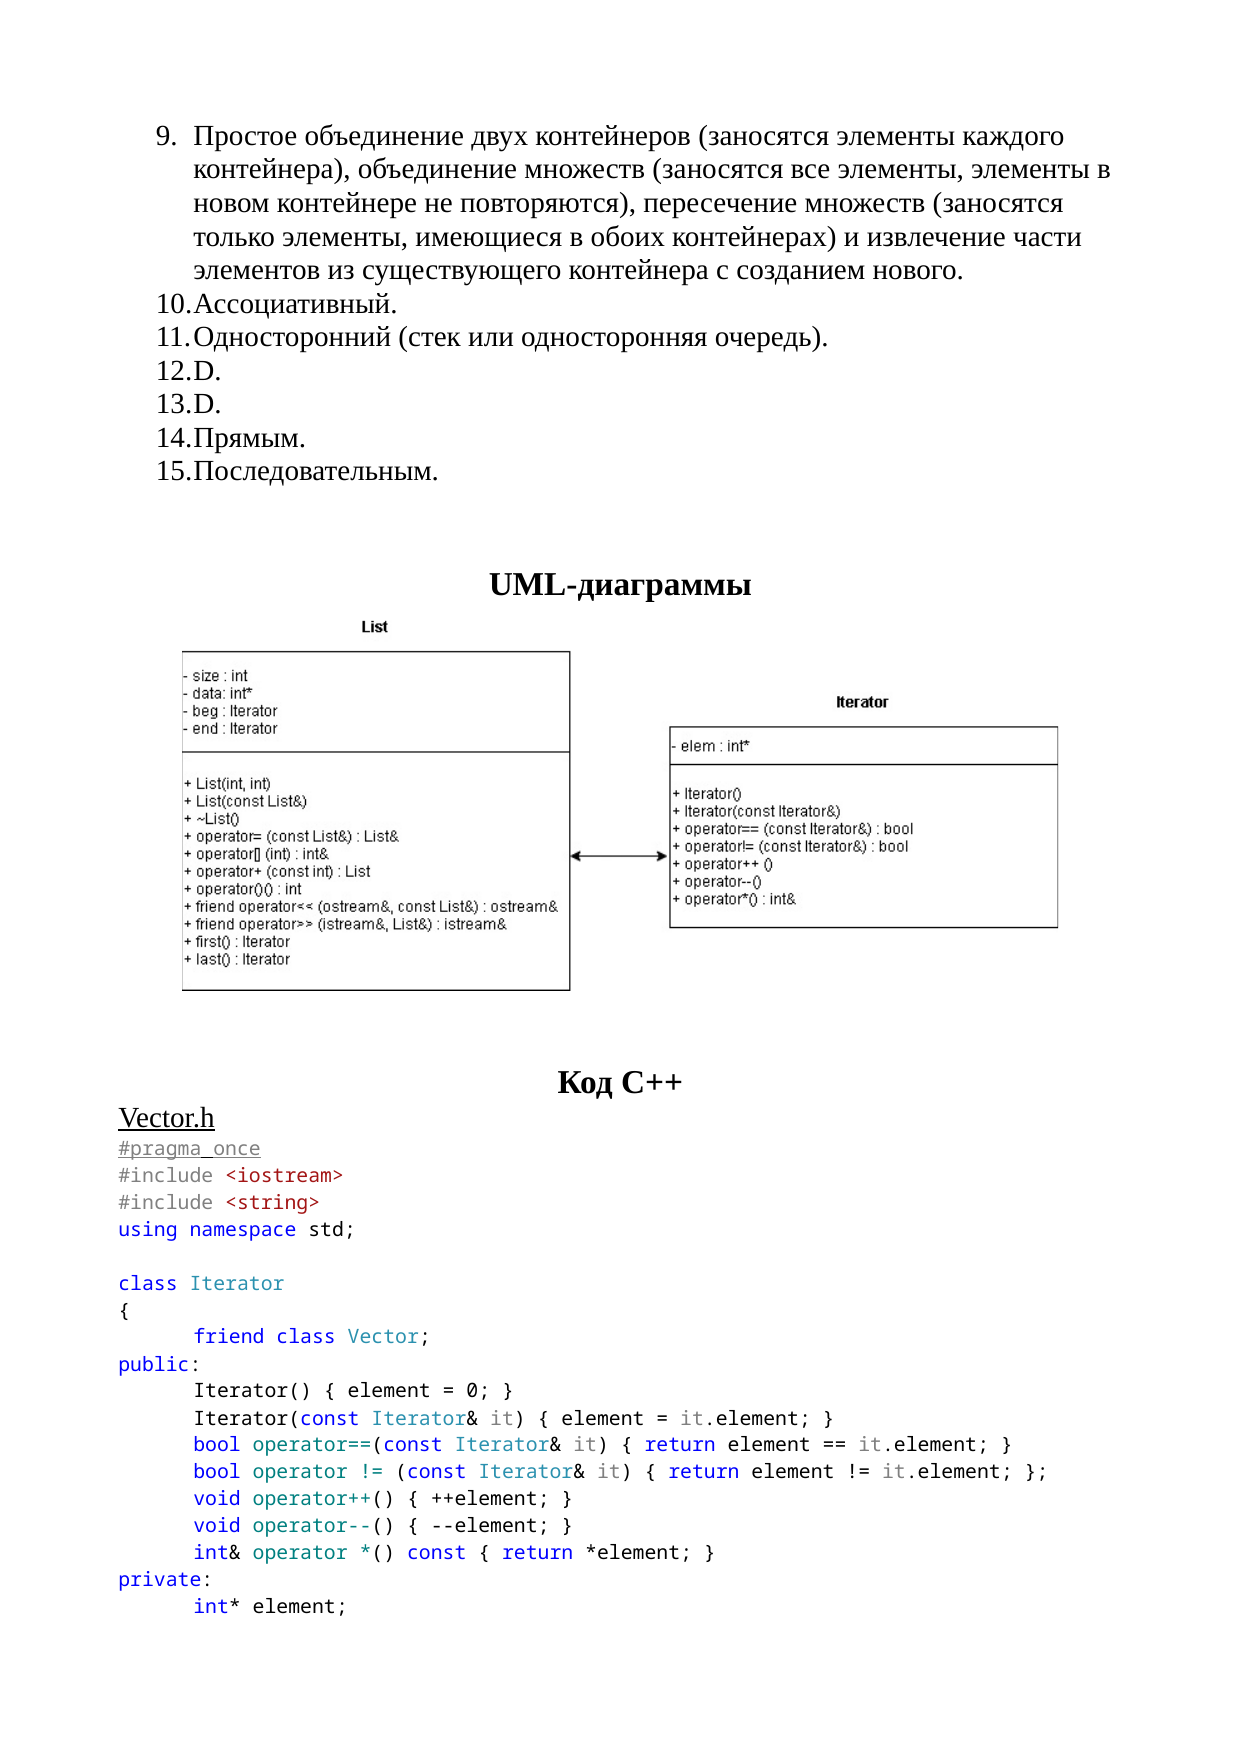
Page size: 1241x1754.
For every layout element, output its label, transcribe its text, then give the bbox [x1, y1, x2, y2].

text bool operator != (const Iterator& it) { return element != it.element; }; [118, 1458, 1122, 1485]
text using namespace std; [118, 1215, 1122, 1242]
list Односторонний (стек или односторонняя очередь). [156, 319, 1122, 353]
list D. [156, 353, 1122, 386]
text void operator--() { --element; } [118, 1512, 1122, 1539]
text bool operator==(const Iterator& it) { return element == it.element; } [118, 1431, 1122, 1458]
picture [182, 602, 1059, 991]
list Последовательным. [156, 453, 1122, 487]
text #include <string> [118, 1188, 1122, 1215]
text Iterator(const Iterator& it) { element = it.element; } [118, 1404, 1122, 1431]
text public: [118, 1350, 1122, 1377]
text int& operator *() const { return *element; } [118, 1539, 1122, 1566]
text Iterator() { element = 0; } [118, 1377, 1122, 1404]
list Ассоциативный. [156, 286, 1122, 319]
text #pragma once [118, 1134, 1122, 1161]
text Vector.h [118, 1100, 1122, 1134]
text private: [118, 1566, 1122, 1593]
text UML-диаграммы [118, 564, 1122, 602]
text { [118, 1296, 1122, 1323]
text class Iterator [118, 1269, 1122, 1296]
list Прямым. [156, 420, 1122, 453]
text void operator++() { ++element; } [118, 1485, 1122, 1512]
list Простое объединение двух контейнеров (заносятся элементы каждого контейнера), объединение множеств (заносятся все элементы, элементы в новом контейнере не повторяются), пересечение множеств (заносятся только элементы, имеющиеся в обоих контейнерах) и извлечение части элементов из существующего контейнера с созданием нового. [156, 118, 1122, 286]
list D. [156, 386, 1122, 420]
text friend class Vector; [118, 1323, 1122, 1350]
text Код C++ [118, 1062, 1122, 1100]
text #include <iostream> [118, 1161, 1122, 1188]
text int* element; [118, 1593, 1122, 1619]
